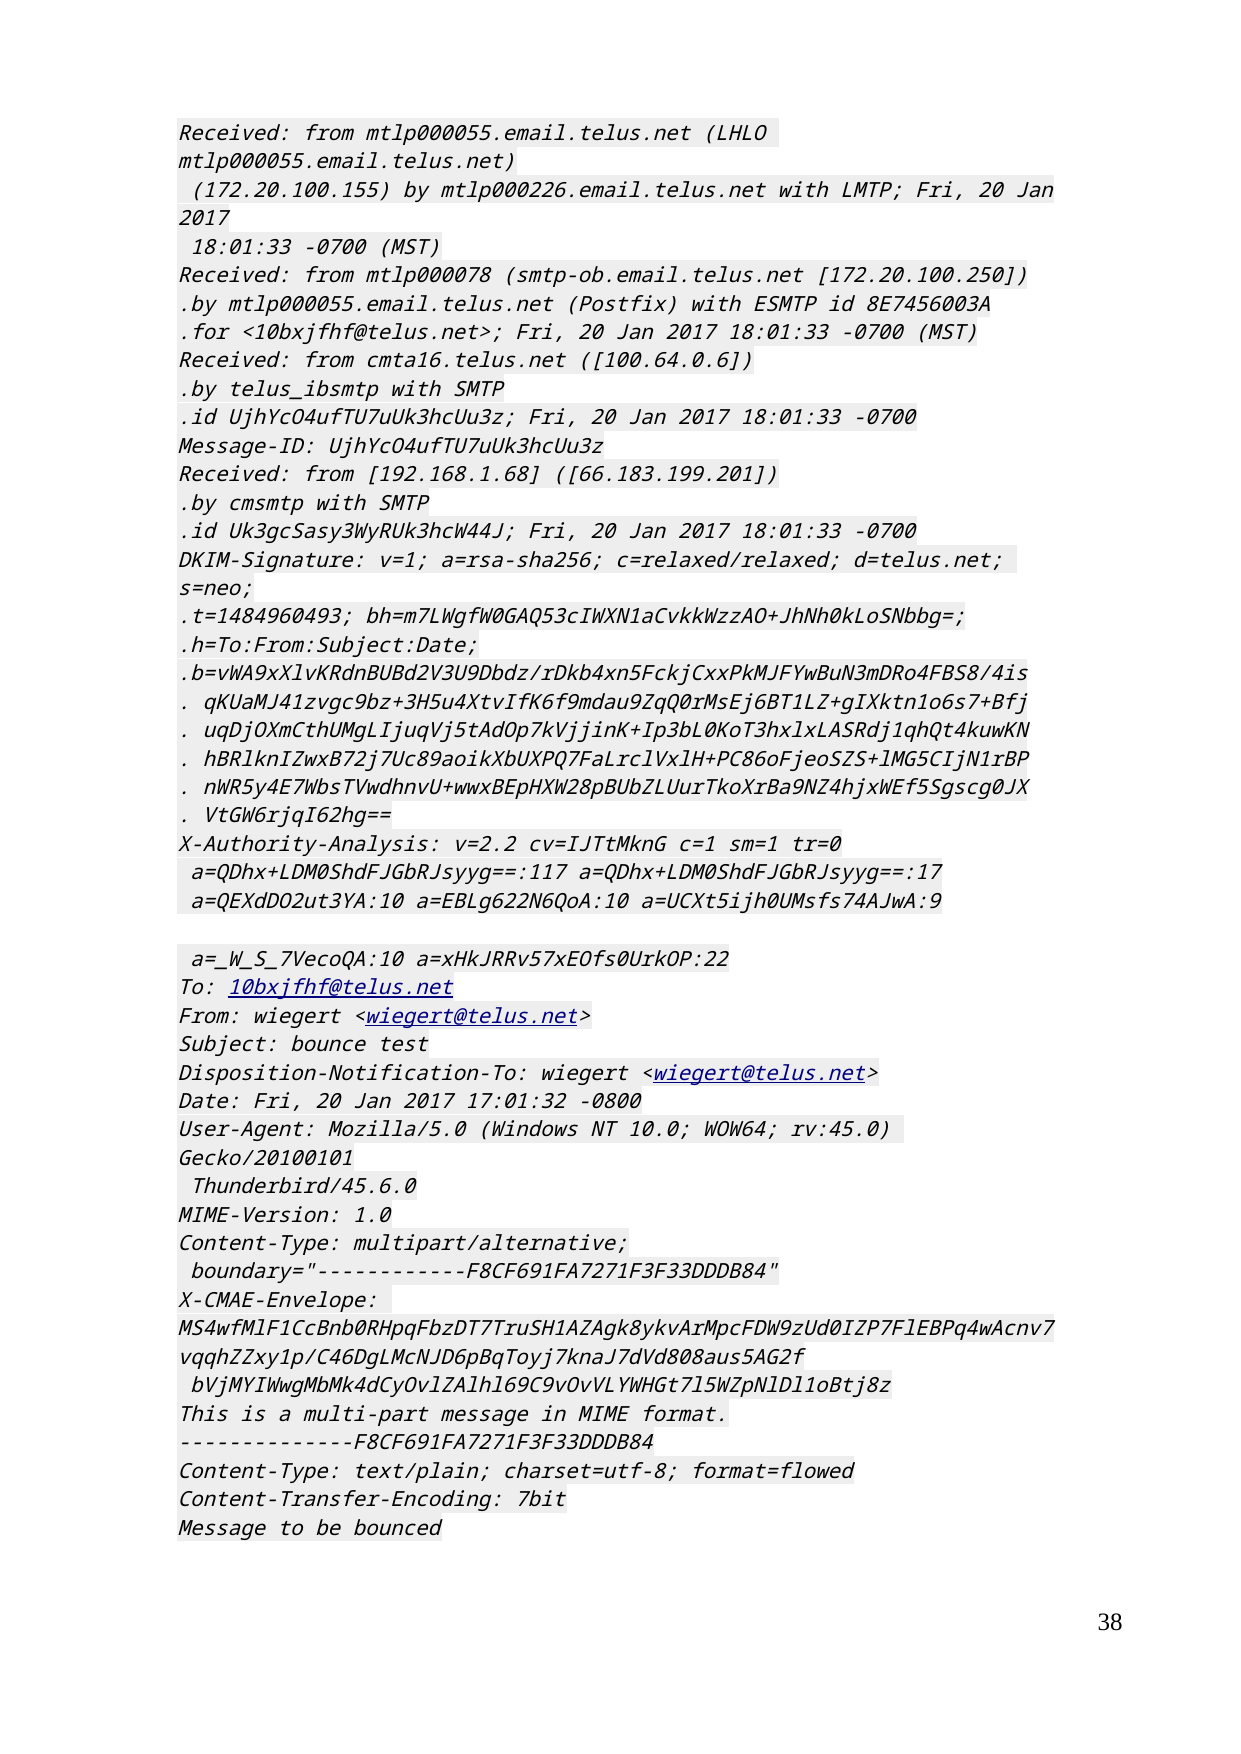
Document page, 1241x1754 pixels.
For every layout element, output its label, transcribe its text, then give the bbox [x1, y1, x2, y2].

text a=_W_S_7VecoQA:10 a=xHkJRRv57xEOfs0UrkOP:22 To: 10bxjfhf@telus.net From: wiegert <wiegert@telus.net> Subject: bounce test Disposition-Notification-To: wiegert <wiegert@telus.net> Date: Fri, 20 Jan 2017 17:01:32 -0800 User-Agent: Mozilla/5.0 (Windows NT 10.0; WOW64; rv:45.0) Gecko/20100101 Thunderbird/45.6.0 MIME-Version: 1.0 Content-Type: multipart/alternative; boundary="------------F8CF691FA7271F3F33DDDB84" X-CMAE-Envelope: MS4wfMlF1CcBnb0RHpqFbzDT7TruSH1AZAgk8ykvArMpcFDW9zUd0IZP7FlEBPq4wAcnv7vqqhZZxy1p/C46DgLMcNJD6pBqToyj7knaJ7dVd808aus5AG2f bVjMYIWwgMbMk4dCyOvlZAlhl69C9vOvVLYWHGt7l5WZpNlDl1oBtj8z This is a multi-part message in MIME format. --------------F8CF691FA7271F3F33DDDB84 Content-Type: text/plain; charset=utf-8; format=flowed Content-Transfer-Encoding: 7bit Message to be bounced [177, 944, 1063, 1541]
text Received: from mtlp000055.email.telus.net (LHLO mtlp000055.email.telus.net) (172.20.100.155) by mtlp000226.email.telus.net with LMTP; Fri, 20 Jan 2017 18:01:33 -0700 (MST) Received: from mtlp000078 (smtp-ob.email.telus.net [172.20.100.250]) .by mtlp000055.email.telus.net (Postfix) with ESMTP id 8E7456003A .for <10bxjfhf@telus.net>; Fri, 20 Jan 2017 18:01:33 -0700 (MST) Received: from cmta16.telus.net ([100.64.0.6]) .by telus_ibsmtp with SMTP .id UjhYcO4ufTU7uUk3hcUu3z; Fri, 20 Jan 2017 18:01:33 -0700 Message-ID: UjhYcO4ufTU7uUk3hcUu3z Received: from [192.168.1.68] ([66.183.199.201]) .by cmsmtp with SMTP .id Uk3gcSasy3WyRUk3hcW44J; Fri, 20 Jan 2017 18:01:33 -0700 DKIM-Signature: v=1; a=rsa-sha256; c=relaxed/relaxed; d=telus.net; s=neo; .t=1484960493; bh=m7LWgfW0GAQ53cIWXN1aCvkkWzzAO+JhNh0kLoSNbbg=; .h=To:From:Subject:Date; .b=vWA9xXlvKRdnBUBd2V3U9Dbdz/rDkb4xn5FckjCxxPkMJFYwBuN3mDRo4FBS8/4is . qKUaMJ41zvgc9bz+3H5u4XtvIfK6f9mdau9ZqQ0rMsEj6BT1LZ+gIXktn1o6s7+Bfj . uqDjOXmCthUMgLIjuqVj5tAdOp7kVjjinK+Ip3bL0KoT3hxlxLASRdj1qhQt4kuwKN . hBRlknIZwxB72j7Uc89aoikXbUXPQ7FaLrclVxlH+PC86oFjeoSZS+lMG5CIjN1rBP . nWR5y4E7WbsTVwdhnvU+wwxBEpHXW28pBUbZLUurTkoXrBa9NZ4hjxWEf5Sgscg0JX . VtGW6rjqI62hg== X-Authority-Analysis: v=2.2 cv=IJTtMknG c=1 sm=1 tr=0 a=QDhx+LDM0ShdFJGbRJsyyg==:117 a=QDhx+LDM0ShdFJGbRJsyyg==:17 a=QEXdDO2ut3YA:10 a=EBLg622N6QoA:10 a=UCXt5ijh0UMsfs74AJwA:9 [177, 118, 1063, 914]
